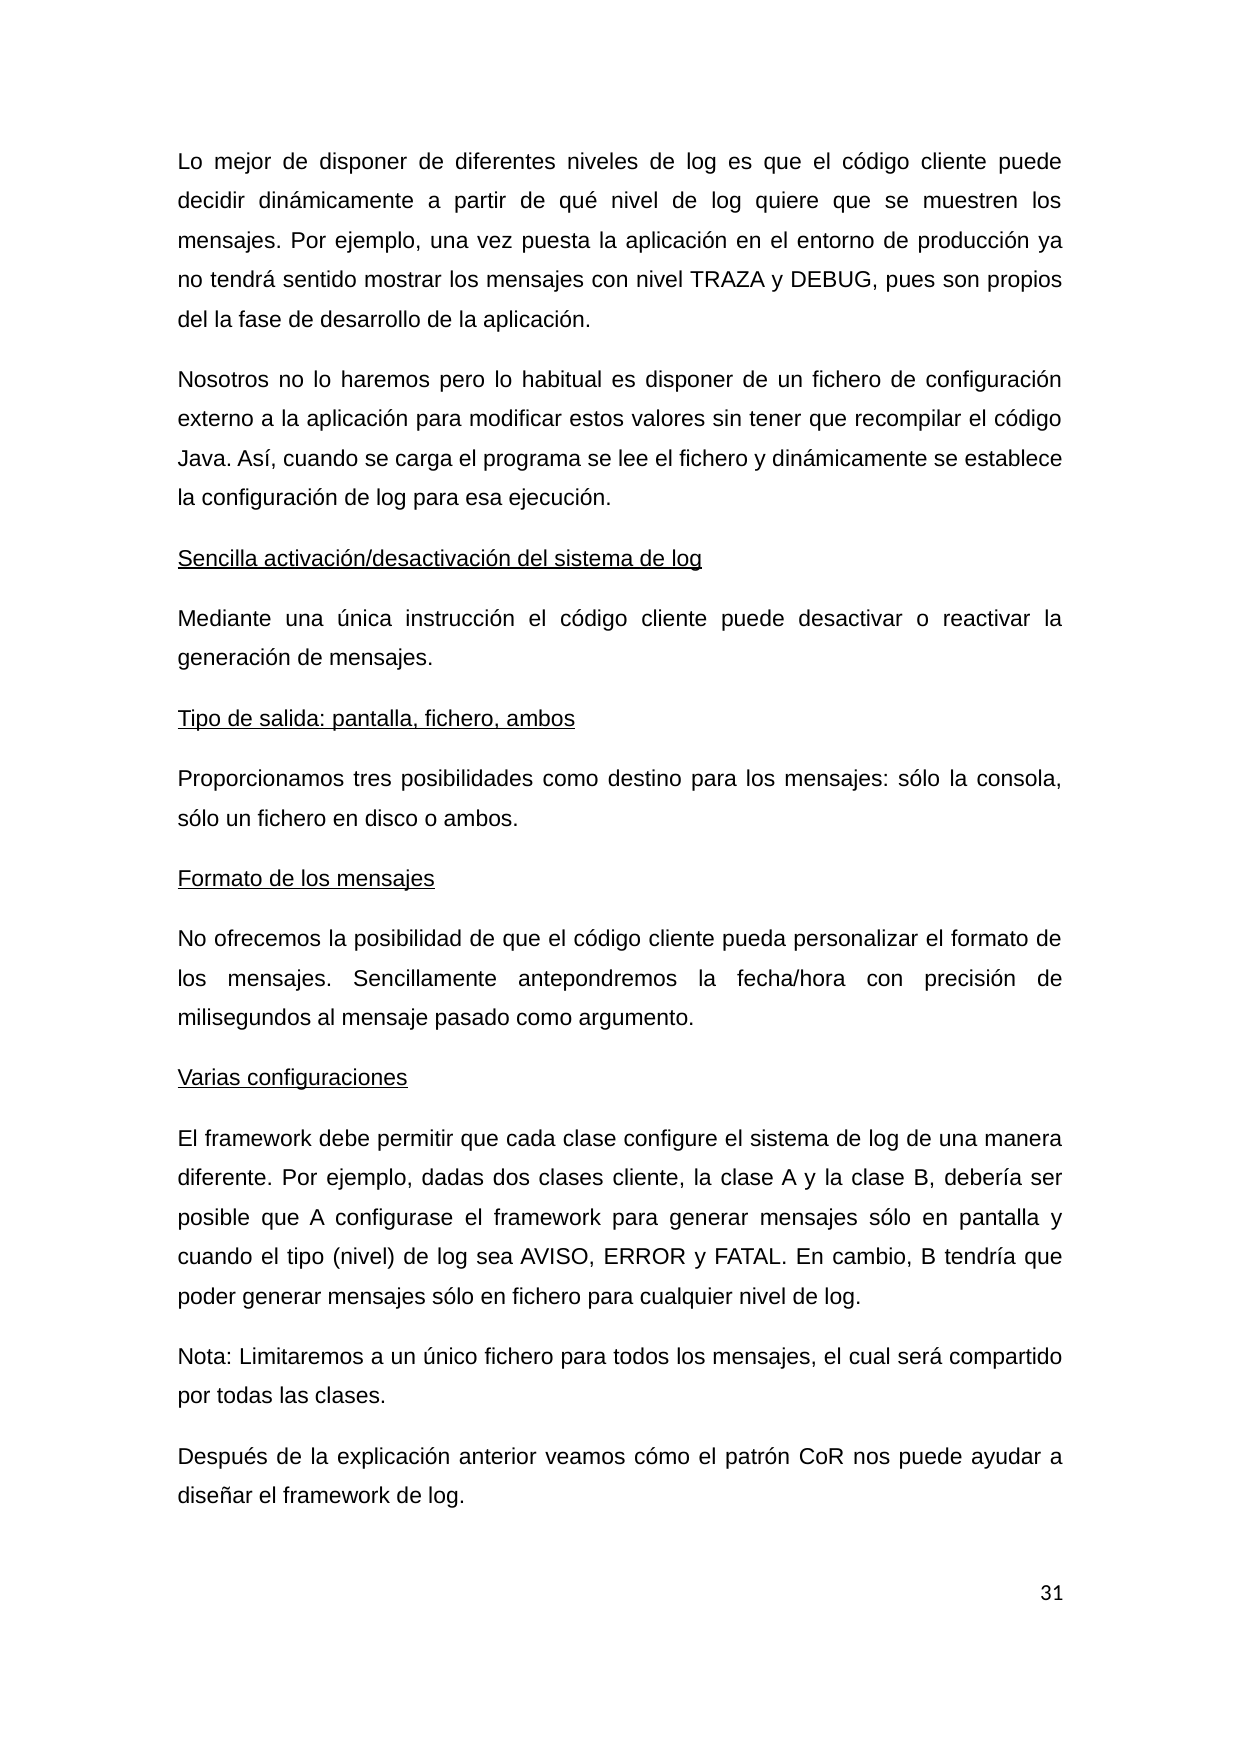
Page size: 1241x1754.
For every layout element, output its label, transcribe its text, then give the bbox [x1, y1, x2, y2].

text Proporcionamos tres posibilidades como destino para los mensajes: sólo la consola, sólo un fichero en disco o ambos. [177, 765, 1063, 831]
text No ofrecemos la posibilidad de que el código cliente pueda personalizar el formato de los mensajes. Sencillamente antepondremos la fecha/hora con precisión de milisegundos al mensaje pasado como argumento. [177, 925, 1063, 1030]
text Lo mejor de disponer de diferentes niveles de log es que el código cliente puede decidir dinámicamente a partir de qué nivel de log quiere que se muestren los mensajes. Por ejemplo, una vez puesta la aplicación en el entorno de producción ya no tendrá sentido mostrar los mensajes con nivel TRAZA y DEBUG, pues son propios del la fase de desarrollo de la aplicación. [177, 148, 1063, 332]
text Después de la explicación anterior veamos cómo el patrón CoR nos puede ayudar a diseñar el framework de log. [177, 1443, 1063, 1508]
text Nota: Limitaremos a un único fichero para todos los mensajes, el cual será compartido por todas las clases. [177, 1343, 1063, 1409]
text Mediante una única instrucción el código cliente puede desactivar o reactivar la generación de mensajes. [177, 605, 1063, 671]
text El framework debe permitir que cada clase configure el sistema de log de una manera diferente. Por ejemplo, dadas dos clases cliente, la clase A y la clase B, debería ser posible que A configurase el framework para generar mensajes sólo en pantalla y cuando el tipo (nivel) de log sea AVISO, ERROR y FATAL. En cambio, B tendría que poder generar mensajes sólo en fichero para cualquier nivel de log. [177, 1125, 1063, 1309]
text Varias configuraciones [177, 1064, 1063, 1091]
text Tipo de salida: pantalla, fichero, ambos [177, 705, 1063, 731]
text Nosotros no lo haremos pero lo habitual es disponer de un fichero de configuración externo a la aplicación para modificar estos valores sin tener que recompilar el código Java. Así, cuando se carga el programa se lee el fichero y dinámicamente se establece la configuración de log para esa ejecución. [177, 366, 1063, 511]
text Formato de los mensajes [177, 865, 1063, 891]
text Sencilla activación/desactivación del sistema de log [177, 544, 1063, 571]
